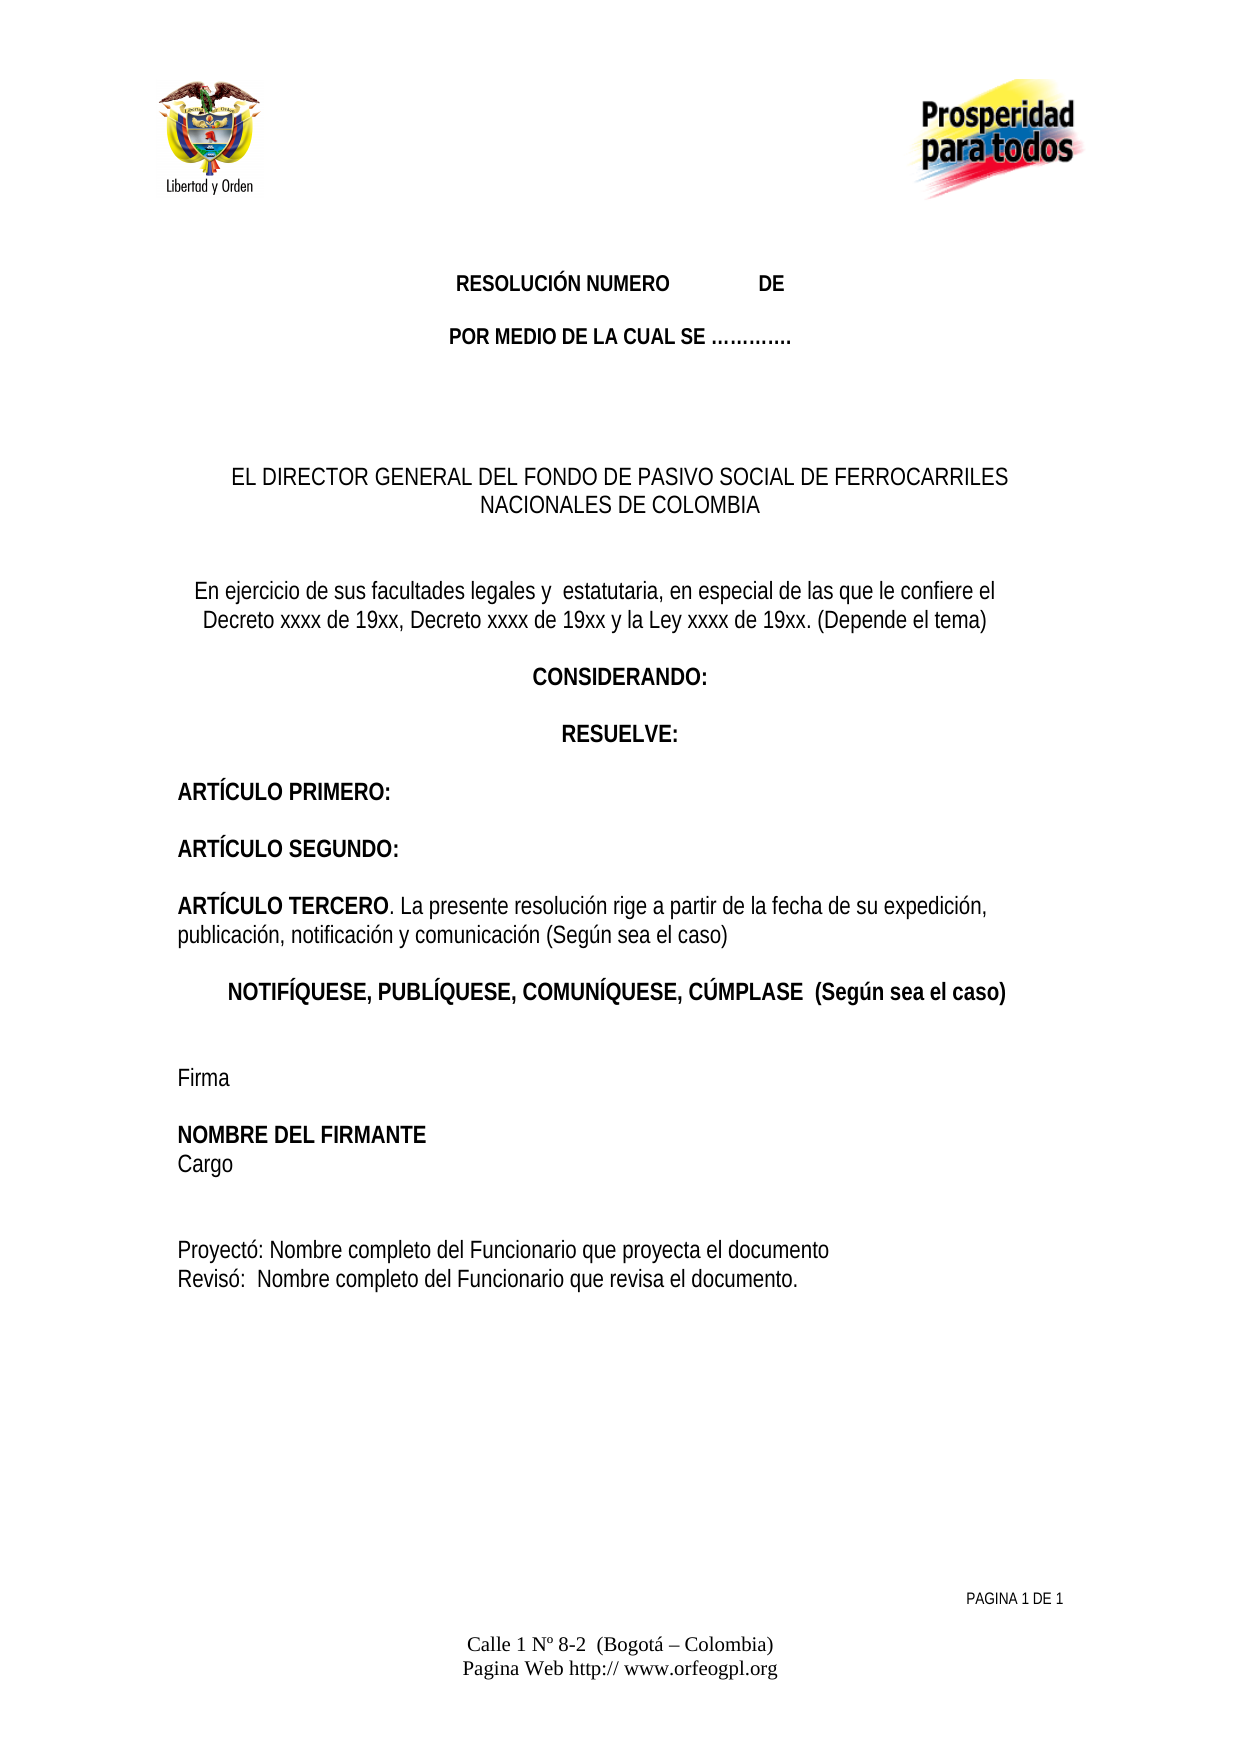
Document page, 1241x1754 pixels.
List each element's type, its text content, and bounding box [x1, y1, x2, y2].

text CONSIDERANDO: [177, 662, 1063, 691]
text Cargo [177, 1149, 1063, 1178]
picture [871, 79, 1114, 207]
text En ejercicio de sus facultades legales y estatutaria, en especial de las que le confiere el Decreto xxxx de 19xx, Decreto xxxx de 19xx y la Ley xxxx de 19xx. (Depende el tema) [177, 576, 1013, 633]
text ARTÍCULO SEGUNDO: [177, 834, 1013, 863]
text Proyectó: Nombre completo del Funcionario que proyecta el documento [177, 1235, 1063, 1264]
text EL DIRECTOR GENERAL DEL FONDO DE PASIVO SOCIAL DE FERROCARRILES NACIONALES DE COLOMBIA [177, 462, 1063, 519]
text RESUELVE: [177, 719, 1063, 748]
text NOMBRE DEL FIRMANTE [177, 1121, 1063, 1149]
text ARTÍCULO TERCERO. La presente resolución rige a partir de la fecha de su expedición, publicación, notificación y comunicación (Según sea el caso) [177, 891, 1058, 949]
text Firma [177, 1063, 1063, 1092]
text ARTÍCULO PRIMERO: [177, 777, 1013, 805]
text Revisó: Nombre completo del Funcionario que revisa el documento. [177, 1264, 1063, 1292]
text NOTIFÍQUESE, PUBLÍQUESE, COMUNÍQUESE, CÚMPLASE (Según sea el caso) [177, 977, 1063, 1006]
